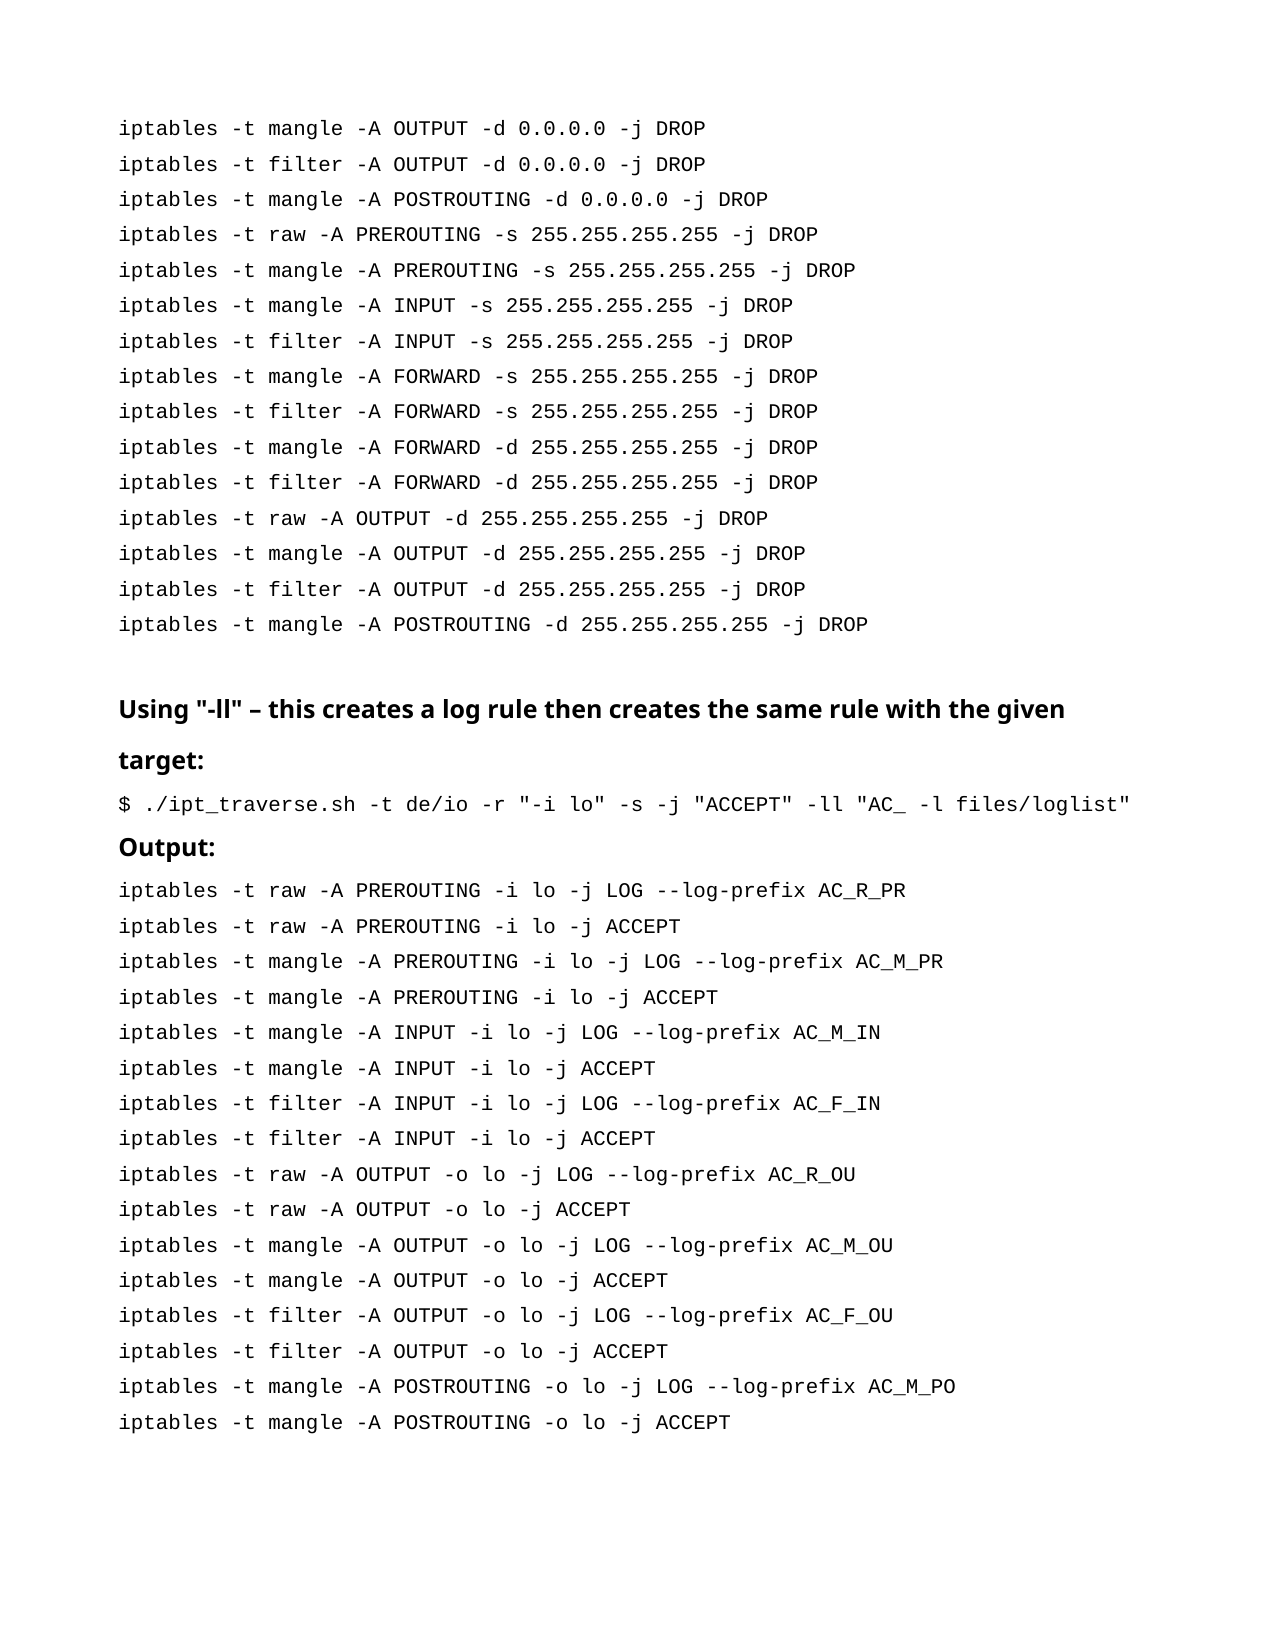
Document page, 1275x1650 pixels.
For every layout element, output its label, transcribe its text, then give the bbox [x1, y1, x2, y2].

text iptables -t mangle -A POSTROUTING -o lo -j LOG --log-prefix AC_M_PO [118, 1376, 1157, 1400]
text iptables -t filter -A INPUT -i lo -j LOG --log-prefix AC_F_IN [118, 1093, 1157, 1117]
text iptables -t raw -A PREROUTING -i lo -j ACCEPT [118, 916, 1157, 939]
text iptables -t mangle -A INPUT -i lo -j ACCEPT [118, 1057, 1157, 1081]
text iptables -t filter -A OUTPUT -d 255.255.255.255 -j DROP [118, 578, 1157, 602]
text iptables -t mangle -A PREROUTING -i lo -j ACCEPT [118, 987, 1157, 1010]
text $ ./ipt_traverse.sh -t de/io -r "-i lo" -s -j "ACCEPT" -ll "AC_ -l files/loglist" [118, 794, 1157, 818]
text iptables -t mangle -A PREROUTING -i lo -j LOG --log-prefix AC_M_PR [118, 951, 1157, 975]
text iptables -t raw -A PREROUTING -i lo -j LOG --log-prefix AC_R_PR [118, 880, 1157, 904]
text iptables -t mangle -A OUTPUT -d 0.0.0.0 -j DROP [118, 118, 1157, 142]
text iptables -t raw -A PREROUTING -s 255.255.255.255 -j DROP [118, 224, 1157, 248]
text iptables -t mangle -A OUTPUT -o lo -j ACCEPT [118, 1270, 1157, 1294]
text Using "-ll" – this creates a log rule then creates the same rule with the given target: [118, 692, 1157, 777]
text iptables -t filter -A INPUT -s 255.255.255.255 -j DROP [118, 331, 1157, 354]
text iptables -t filter -A OUTPUT -o lo -j ACCEPT [118, 1341, 1157, 1364]
text iptables -t filter -A OUTPUT -o lo -j LOG --log-prefix AC_F_OU [118, 1305, 1157, 1329]
text Output: [118, 829, 1157, 863]
text iptables -t filter -A OUTPUT -d 0.0.0.0 -j DROP [118, 153, 1157, 177]
text iptables -t filter -A FORWARD -s 255.255.255.255 -j DROP [118, 401, 1157, 425]
text iptables -t filter -A INPUT -i lo -j ACCEPT [118, 1128, 1157, 1152]
text iptables -t filter -A FORWARD -d 255.255.255.255 -j DROP [118, 472, 1157, 496]
text iptables -t mangle -A PREROUTING -s 255.255.255.255 -j DROP [118, 260, 1157, 283]
text iptables -t raw -A OUTPUT -d 255.255.255.255 -j DROP [118, 508, 1157, 531]
text iptables -t mangle -A OUTPUT -d 255.255.255.255 -j DROP [118, 543, 1157, 567]
text iptables -t mangle -A POSTROUTING -d 0.0.0.0 -j DROP [118, 189, 1157, 213]
text iptables -t mangle -A OUTPUT -o lo -j LOG --log-prefix AC_M_OU [118, 1234, 1157, 1258]
text iptables -t raw -A OUTPUT -o lo -j LOG --log-prefix AC_R_OU [118, 1164, 1157, 1187]
text iptables -t mangle -A INPUT -i lo -j LOG --log-prefix AC_M_IN [118, 1022, 1157, 1046]
text iptables -t mangle -A POSTROUTING -d 255.255.255.255 -j DROP [118, 614, 1157, 638]
text iptables -t raw -A OUTPUT -o lo -j ACCEPT [118, 1199, 1157, 1223]
text iptables -t mangle -A FORWARD -d 255.255.255.255 -j DROP [118, 437, 1157, 461]
text iptables -t mangle -A POSTROUTING -o lo -j ACCEPT [118, 1412, 1157, 1435]
text iptables -t mangle -A INPUT -s 255.255.255.255 -j DROP [118, 295, 1157, 319]
text iptables -t mangle -A FORWARD -s 255.255.255.255 -j DROP [118, 366, 1157, 390]
